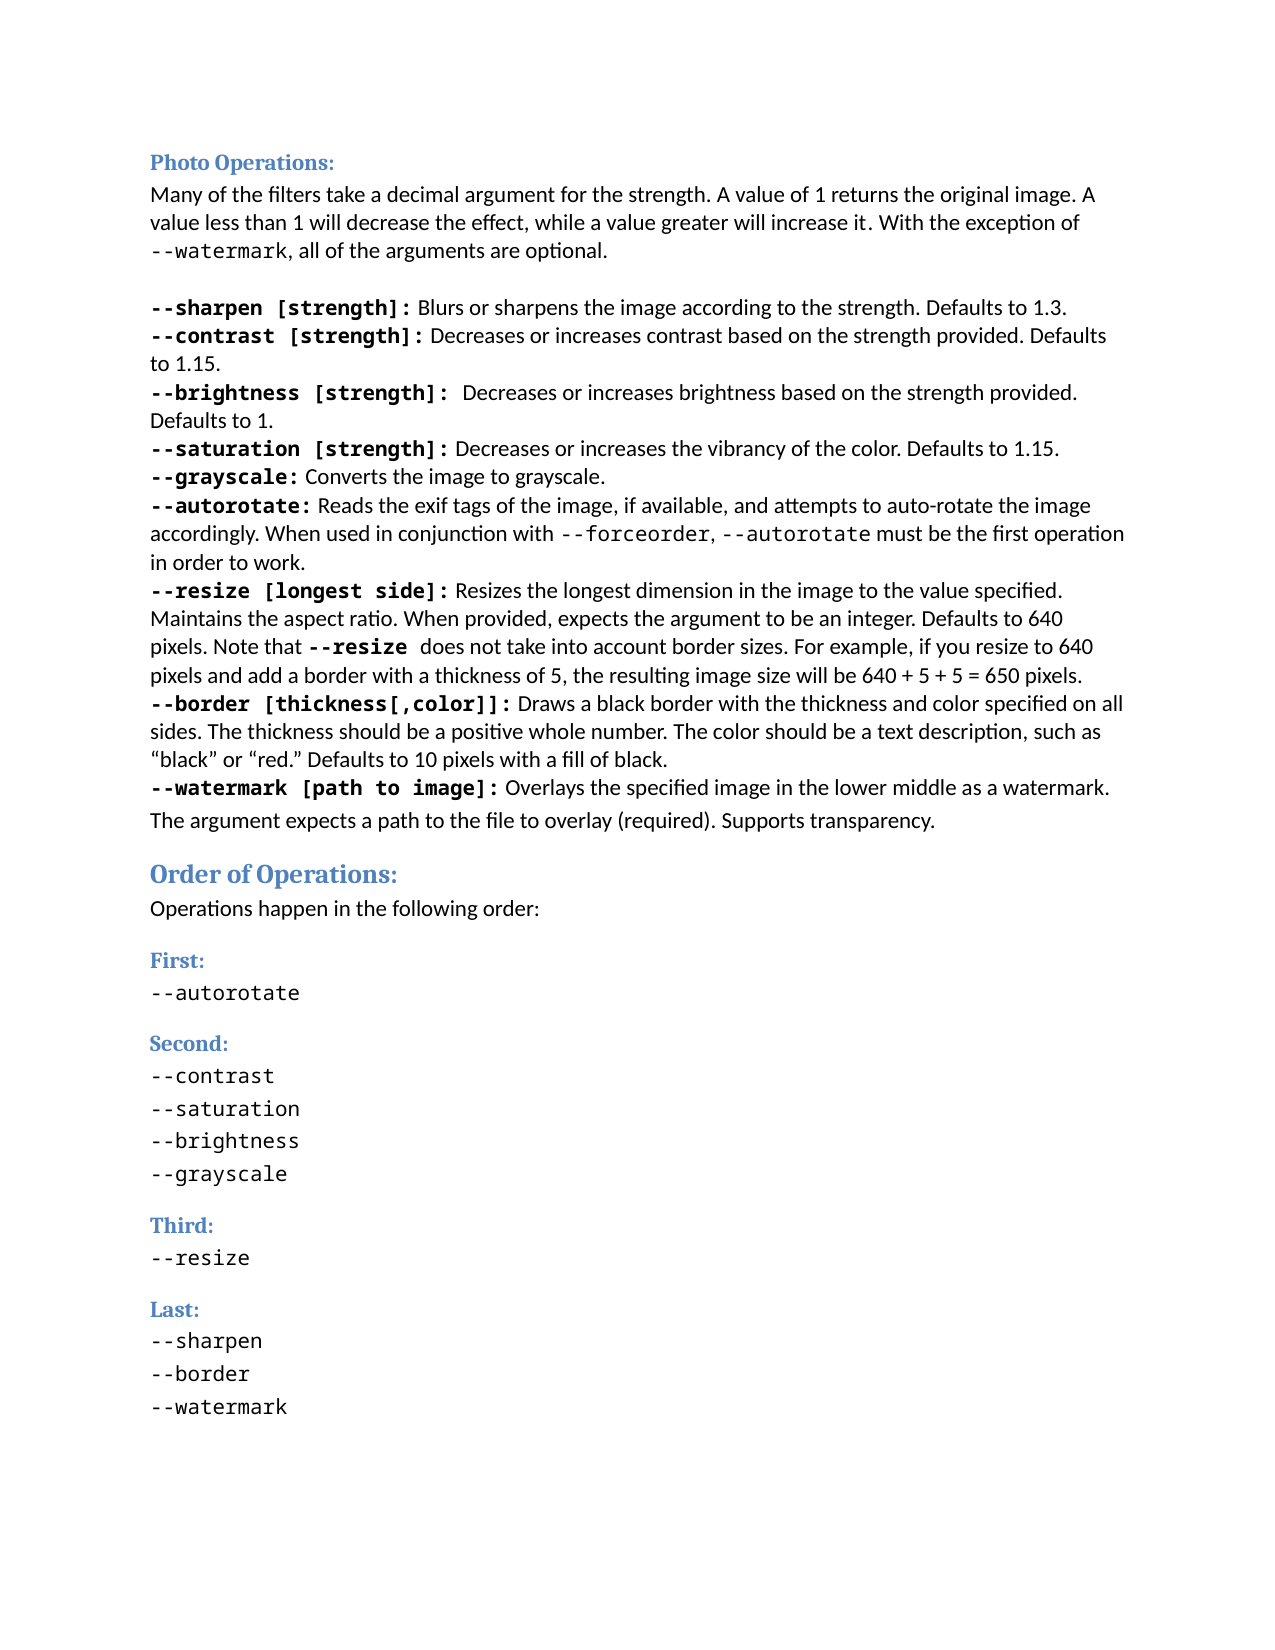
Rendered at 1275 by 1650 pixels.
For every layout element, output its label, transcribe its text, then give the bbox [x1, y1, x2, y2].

subtitle Second: [150, 1031, 1125, 1058]
text --resize [longest side]: Resizes the longest dimension in the image to the value specified. Maintains the aspect ratio. When provided, expects the argument to be an integer. Defaults to 640 pixels. Note that --resize does not take into account border sizes. For example, if you resize to 640 pixels and add a border with a thickness of 5, the resulting image size will be 640 + 5 + 5 = 650 pixels. [150, 576, 1125, 689]
text --sharpen [strength]: Blurs or sharpens the image according to the strength. Defaults to 1.3. [150, 293, 1125, 321]
text --resize [150, 1243, 1125, 1271]
subtitle Order of Operations: [150, 859, 1125, 890]
text Many of the filters take a decimal argument for the strength. A value of 1 returns the original image. A value less than 1 will decrease the effect, while a value greater will increase it. With the exception of --watermark, all of the arguments are optional. [150, 180, 1125, 265]
text --brightness [strength]: Decreases or increases brightness based on the strength provided. Defaults to 1. [150, 378, 1125, 434]
subtitle Last: [150, 1296, 1125, 1323]
text Operations happen in the following order: [150, 894, 1125, 923]
text --grayscale: Converts the image to grayscale. [150, 462, 1125, 491]
text --border [thickness[,color]]: Draws a black border with the thickness and color specified on all sides. The thickness should be a positive whole number. The color should be a text description, such as “black” or “red.” Defaults to 10 pixels with a fill of black. [150, 689, 1125, 773]
text --sharpen --border --watermark [150, 1327, 1125, 1420]
subtitle First: [150, 948, 1125, 974]
subtitle Third: [150, 1213, 1125, 1239]
text --contrast [strength]: Decreases or increases contrast based on the strength provided. Defaults to 1.15. [150, 321, 1125, 378]
subtitle Photo Operations: [150, 150, 1125, 176]
text --saturation [strength]: Decreases or increases the vibrancy of the color. Defaults to 1.15. [150, 434, 1125, 462]
text --watermark [path to image]: Overlays the specified image in the lower middle as a watermark. The argument expects a path to the file to overlay (required). Supports transparency. [150, 773, 1125, 834]
text --autorotate: Reads the exif tags of the image, if available, and attempts to auto-rotate the image accordingly. When used in conjunction with --forceorder, --autorotate must be the first operation in order to work. [150, 491, 1125, 576]
text --contrast --saturation --brightness --grayscale [150, 1061, 1125, 1188]
text --autorotate [150, 978, 1125, 1006]
